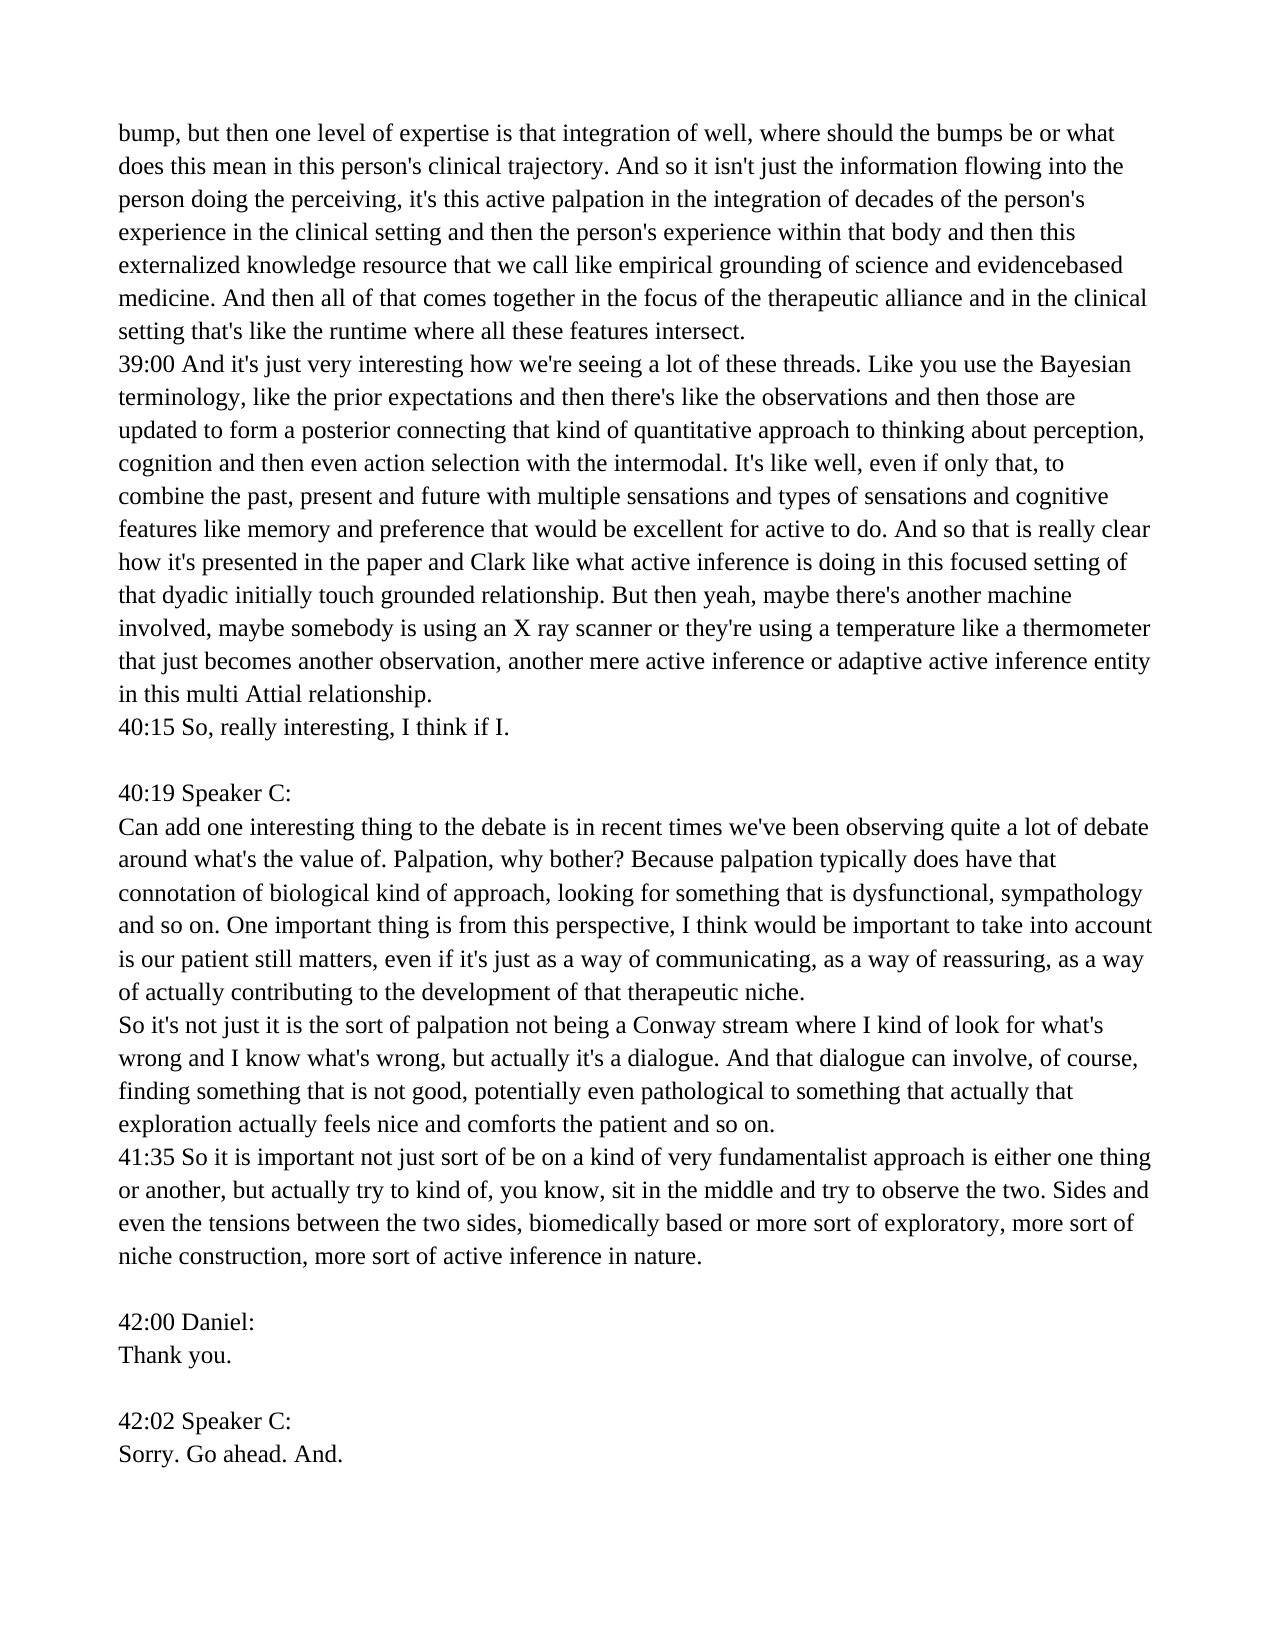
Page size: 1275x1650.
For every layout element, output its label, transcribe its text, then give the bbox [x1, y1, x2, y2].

text Thank you. [118, 1340, 1157, 1369]
text 39:00 And it's just very interesting how we're seeing a lot of these threads. Like you use the Bayesian terminology, like the prior expectations and then there's like the observations and then those are updated to form a posterior connecting that kind of quantitative approach to thinking about perception, cognition and then even action selection with the intermodal. It's like well, even if only that, to combine the past, present and future with multiple sensations and types of sensations and cognitive features like memory and preference that would be excellent for active to do. And so that is really clear how it's presented in the paper and Clark like what active inference is doing in this focused setting of that dyadic initially touch grounded relationship. But then yeah, maybe there's another machine involved, maybe somebody is using an X ray scanner or they're using a temperature like a thermometer that just becomes another observation, another mere active inference or adaptive active inference entity in this multi Attial relationship. [118, 349, 1157, 708]
text 40:19 Speaker C: [118, 778, 1157, 807]
text Can add one interesting thing to the debate is in recent times we've been observing quite a lot of debate around what's the value of. Palpation, why bother? Because palpation typically does have that connotation of biological kind of approach, looking for something that is dysfunctional, sympathology and so on. One important thing is from this perspective, I think would be important to take into account is our patient still matters, even if it's just as a way of communicating, as a way of reassuring, as a way of actually contributing to the development of that therapeutic niche. [118, 812, 1157, 1005]
text bump, but then one level of expertise is that integration of well, where should the bumps be or what does this mean in this person's clinical trajectory. And so it isn't just the information flowing into the person doing the perceiving, it's this active palpation in the integration of decades of the person's experience in the clinical setting and then the person's experience within that body and then this externalized knowledge resource that we call like empirical grounding of science and evidencebased medicine. And then all of that comes together in the focus of the therapeutic alliance and in the clinical setting that's like the runtime where all these features intersect. [118, 118, 1157, 345]
text 42:02 Speaker C: [118, 1406, 1157, 1435]
text 41:35 So it is important not just sort of be on a kind of very fundamentalist approach is either one thing or another, but actually try to kind of, you know, sit in the middle and try to observe the two. Sides and even the tensions between the two sides, biomedically based or more sort of exploratory, more sort of niche construction, more sort of active inference in nature. [118, 1142, 1157, 1269]
text Sorry. Go ahead. And. [118, 1439, 1157, 1468]
text 42:00 Daniel: [118, 1307, 1157, 1336]
text 40:15 So, really interesting, I think if I. [118, 712, 1157, 741]
text So it's not just it is the sort of palpation not being a Conway stream where I kind of look for what's wrong and I know what's wrong, but actually it's a dialogue. And that dialogue can involve, of course, finding something that is not good, potentially even pathological to something that actually that exploration actually feels nice and comforts the patient and so on. [118, 1010, 1157, 1137]
